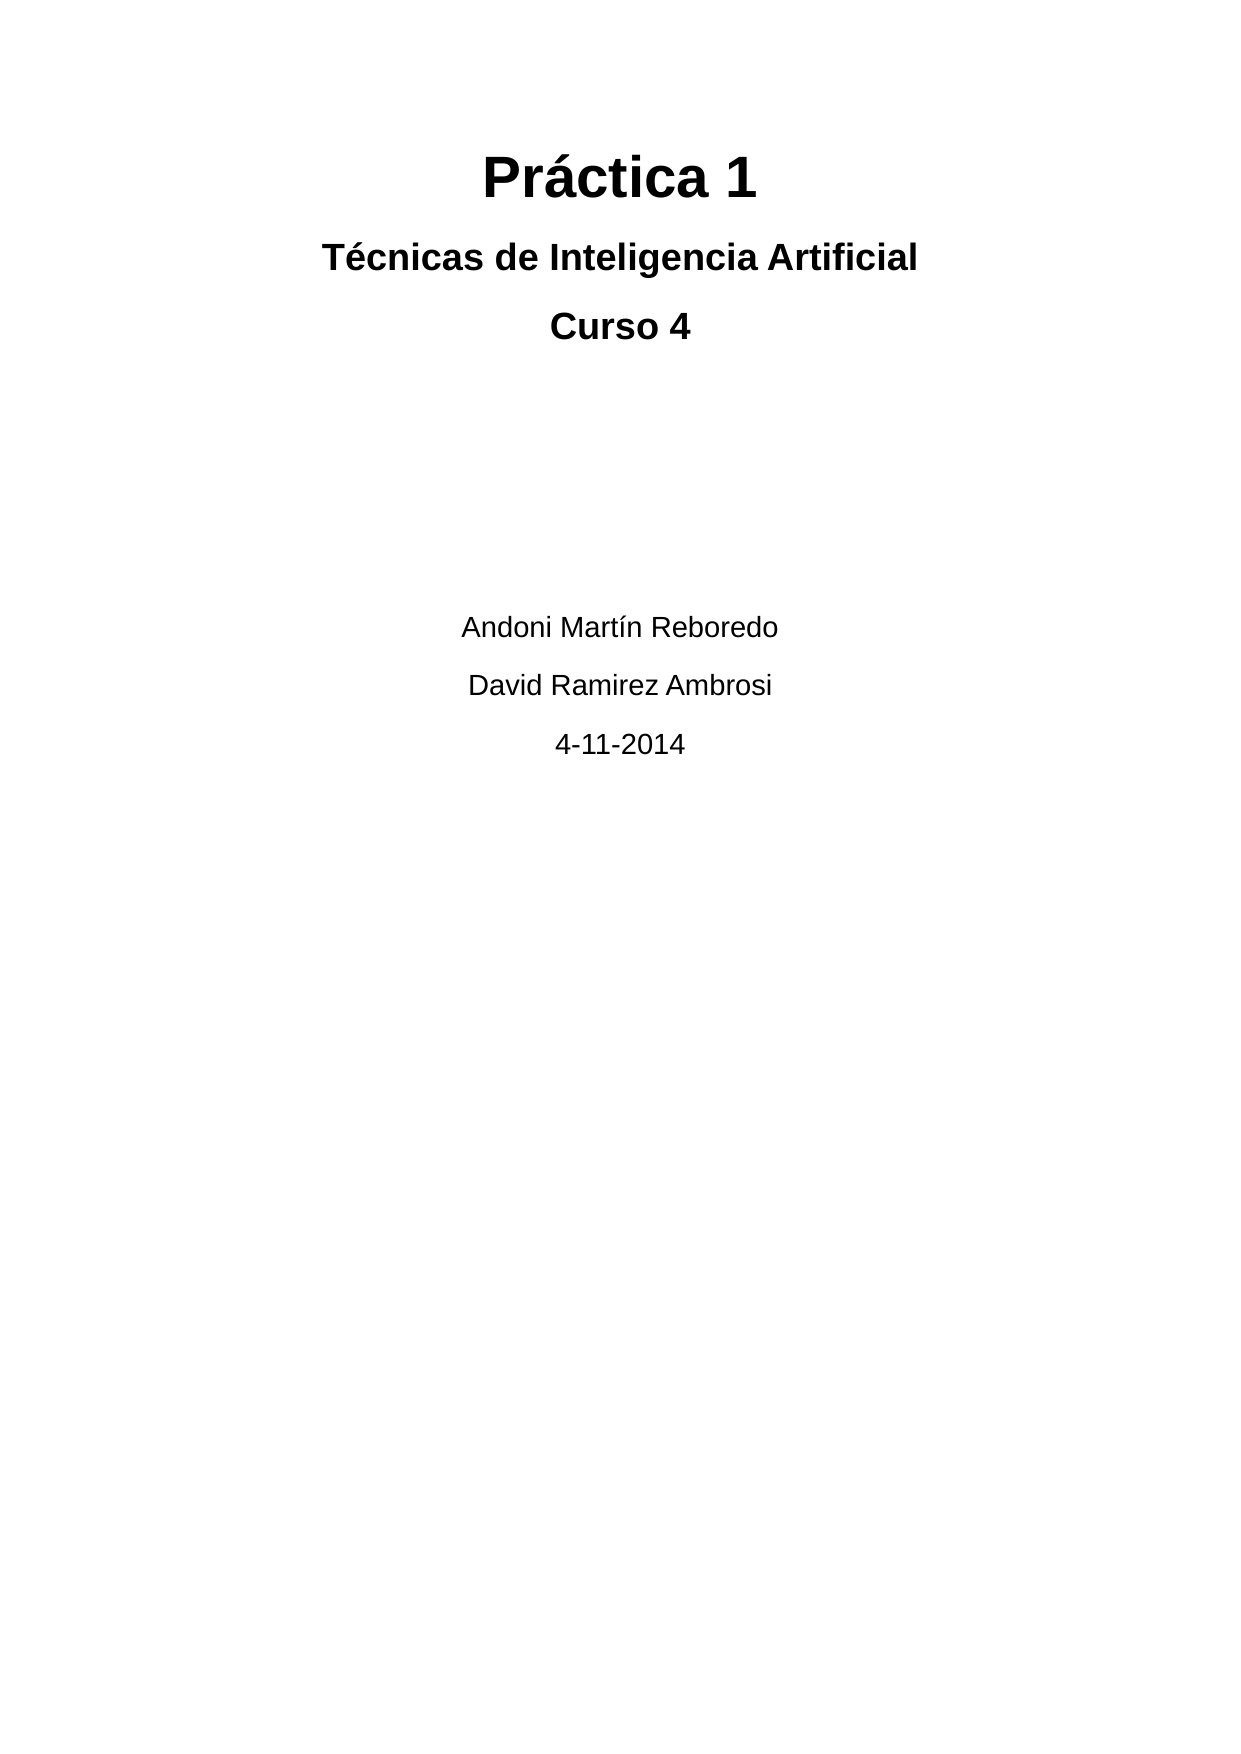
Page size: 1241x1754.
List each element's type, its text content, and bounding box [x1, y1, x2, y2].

subtitle Técnicas de Inteligencia Artificial [118, 235, 1122, 279]
subtitle 4-11-2014 [118, 727, 1122, 760]
title Práctica 1 [118, 143, 1122, 210]
subtitle Andoni Martín Reboredo [118, 610, 1122, 643]
subtitle David Ramirez Ambrosi [118, 668, 1122, 702]
subtitle Curso 4 [118, 304, 1122, 347]
